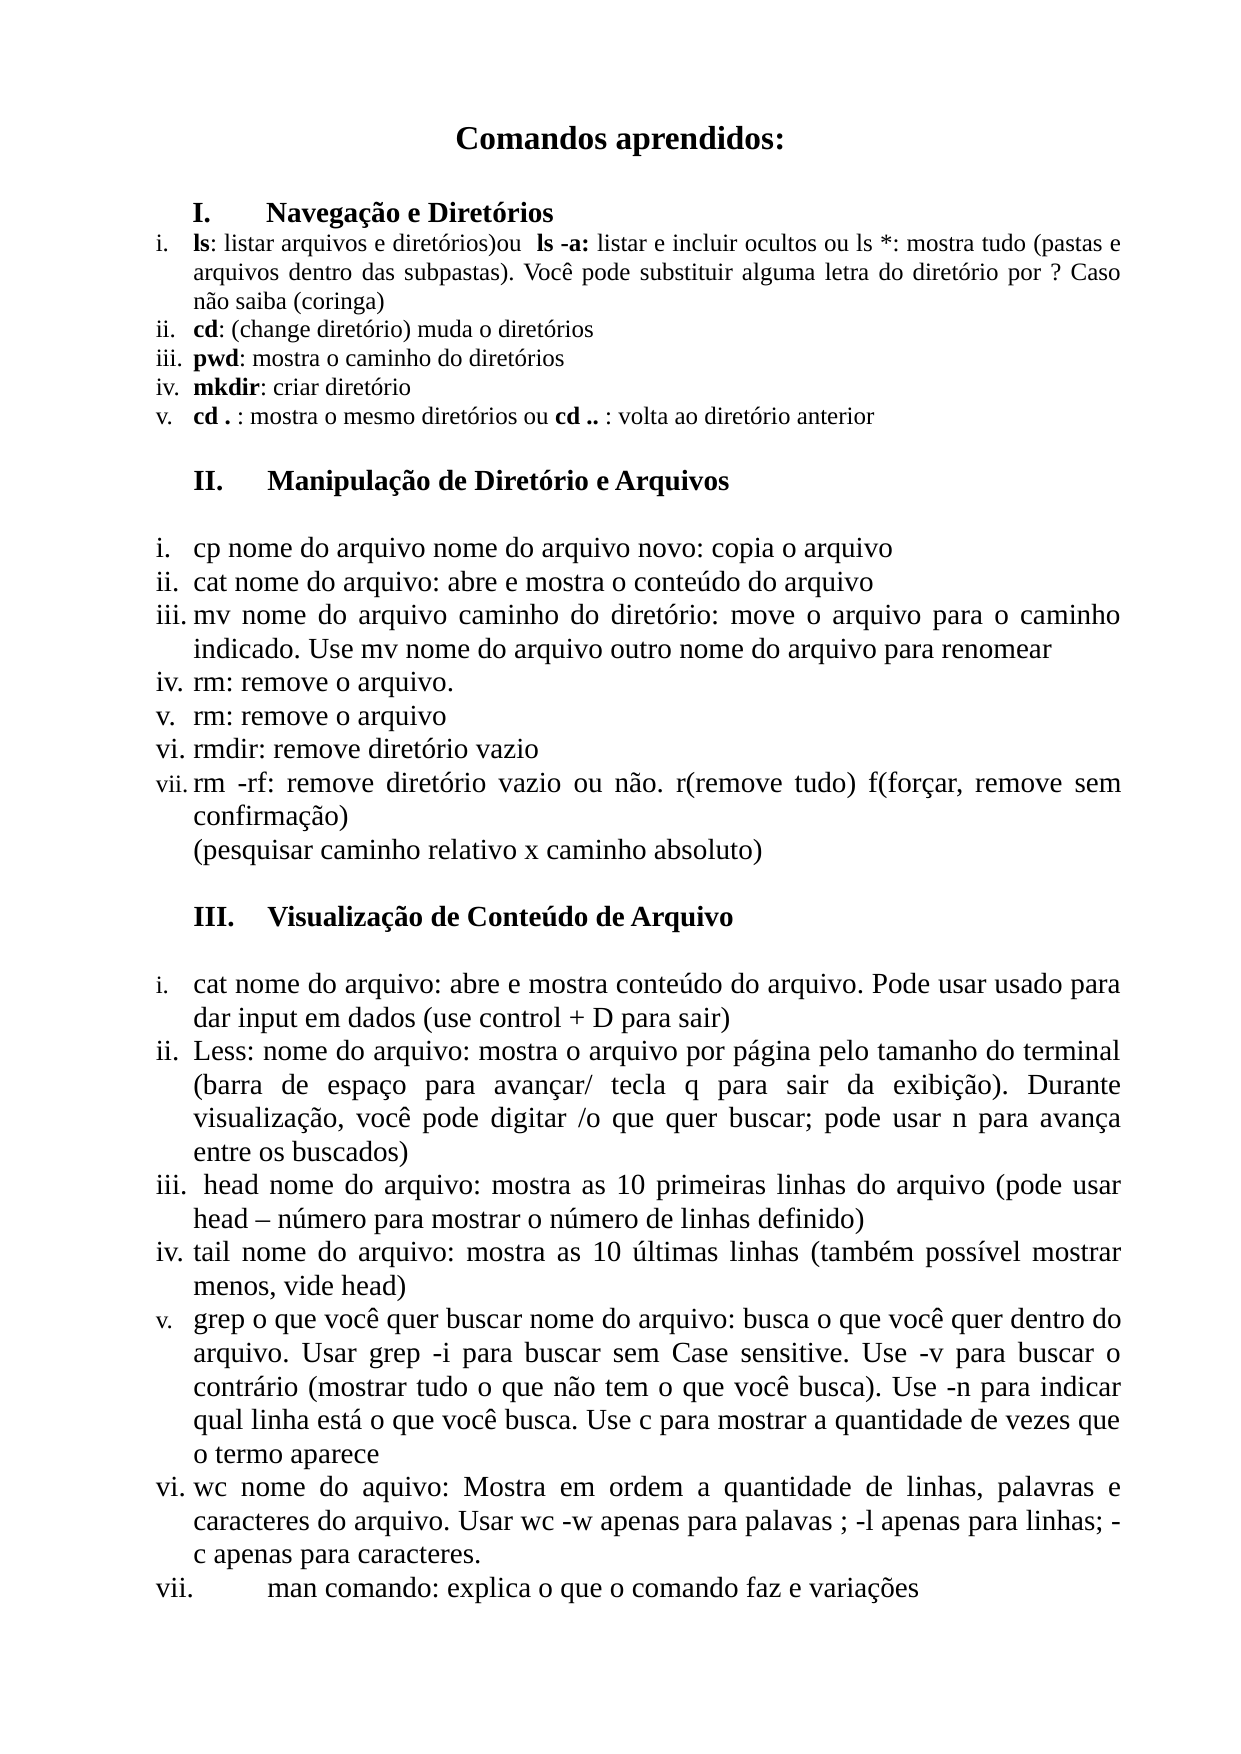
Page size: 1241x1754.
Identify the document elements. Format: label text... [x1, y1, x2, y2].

list cd: (change diretório) muda o diretórios [156, 314, 1122, 343]
list tail nome do arquivo: mostra as 10 últimas linhas (também possível mostrar menos, vide head) [156, 1234, 1122, 1302]
text Comandos aprendidos: [118, 118, 1122, 156]
list grep o que você quer buscar nome do arquivo: busca o que você quer dentro do arquivo. Usar grep -i para buscar sem Case sensitive. Use -v para buscar o contrário (mostrar tudo o que não tem o que você busca). Use -n para indicar qual linha está o que você busca. Use c para mostrar a quantidade de vezes que o termo aparece [156, 1302, 1122, 1469]
list Less: nome do arquivo: mostra o arquivo por página pelo tamanho do terminal (barra de espaço para avançar/ tecla q para sair da exibição). Durante visualização, você pode digitar /o que quer buscar; pode usar n para avança entre os buscados) [156, 1033, 1122, 1167]
list mv nome do arquivo caminho do diretório: move o arquivo para o caminho indicado. Use mv nome do arquivo outro nome do arquivo para renomear [156, 597, 1122, 664]
list head nome do arquivo: mostra as 10 primeiras linhas do arquivo (pode usar head – número para mostrar o número de linhas definido) [156, 1167, 1122, 1234]
list rm: remove o arquivo [156, 698, 1122, 731]
list mkdir: criar diretório [156, 372, 1122, 401]
list rm -rf: remove diretório vazio ou não. r(remove tudo) f(forçar, remove sem confirmação) [156, 765, 1122, 832]
list (pesquisar caminho relativo x caminho absoluto) [156, 832, 1122, 866]
list ls: listar arquivos e diretórios)ou ls -a: listar e incluir ocultos ou ls *: mostra tudo (pastas e arquivos dentro das subpastas). Você pode substituir alguma letra do diretório por ? Caso não saiba (coringa) [156, 228, 1122, 314]
list rmdir: remove diretório vazio [156, 731, 1122, 765]
list cat nome do arquivo: abre e mostra o conteúdo do arquivo [156, 564, 1122, 597]
list cd . : mostra o mesmo diretórios ou cd .. : volta ao diretório anterior [156, 401, 1122, 429]
list cat nome do arquivo: abre e mostra conteúdo do arquivo. Pode usar usado para dar input em dados (use control + D para sair) [156, 966, 1122, 1033]
list wc nome do aquivo: Mostra em ordem a quantidade de linhas, palavras e caracteres do arquivo. Usar wc -w apenas para palavas ; -l apenas para linhas; -c apenas para caracteres. [156, 1469, 1122, 1570]
list rm: remove o arquivo. [156, 664, 1122, 698]
list III. Visualização de Conteúdo de Arquivo [156, 899, 1122, 933]
text I. Navegação e Diretórios [118, 195, 1122, 228]
list cp nome do arquivo nome do arquivo novo: copia o arquivo [156, 530, 1122, 564]
list II. Manipulação de Diretório e Arquivos [156, 463, 1122, 497]
list man comando: explica o que o comando faz e variações [156, 1570, 1122, 1603]
list pwd: mostra o caminho do diretórios [156, 343, 1122, 372]
